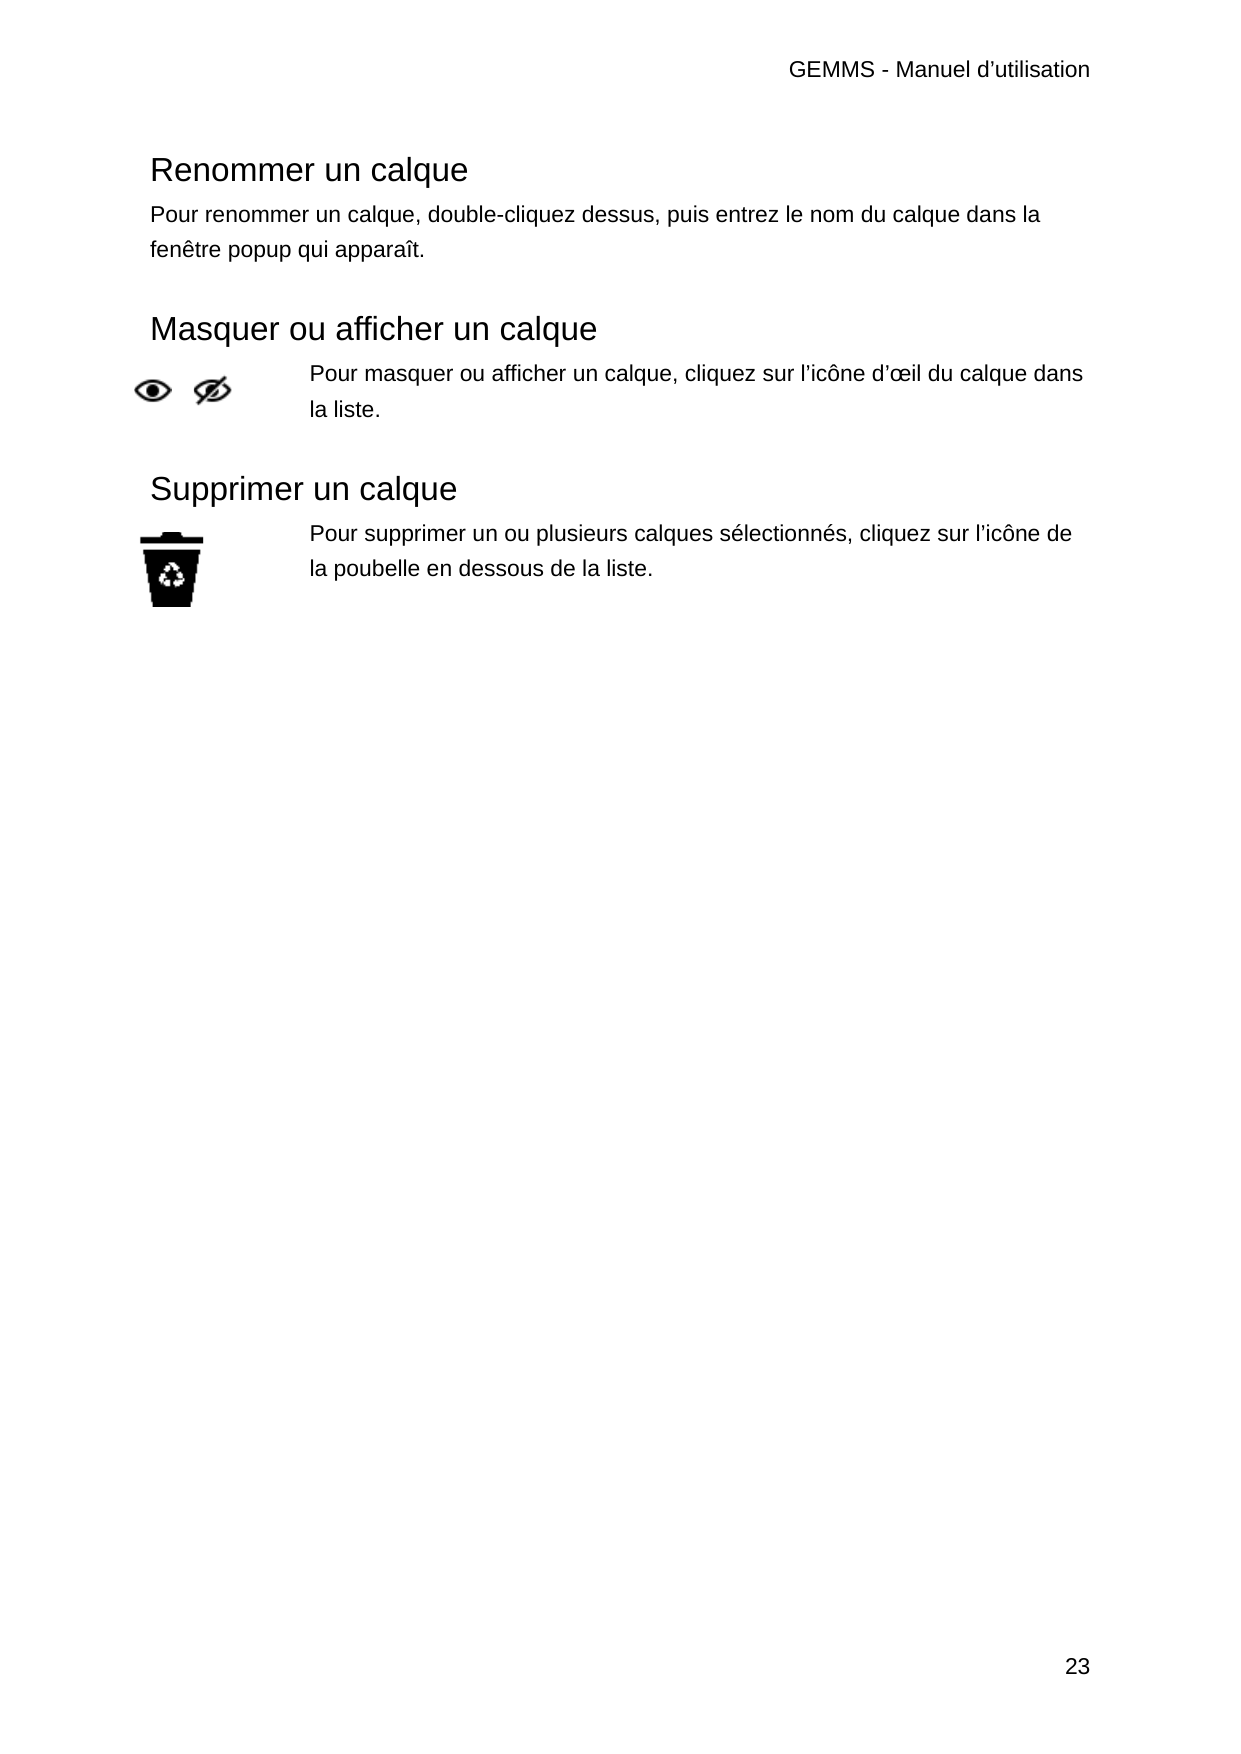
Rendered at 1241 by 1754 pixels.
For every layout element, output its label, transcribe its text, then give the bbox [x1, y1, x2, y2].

subtitle Masquer ou afficher un calque [150, 309, 1090, 348]
picture [134, 532, 210, 607]
text Pour masquer ou afficher un calque, cliquez sur l’icône d’œil du calque dans la liste. [309, 360, 1090, 422]
text Pour renommer un calque, double-cliquez dessus, puis entrez le nom du calque dans la fenêtre popup qui apparaît. [150, 201, 1090, 263]
subtitle Supprimer un calque [150, 469, 1090, 507]
subtitle Renommer un calque [150, 150, 1090, 188]
picture [134, 372, 172, 410]
picture [193, 372, 232, 410]
text Pour supprimer un ou plusieurs calques sélectionnés, cliquez sur l’icône de la poubelle en dessous de la liste. [309, 520, 1090, 582]
